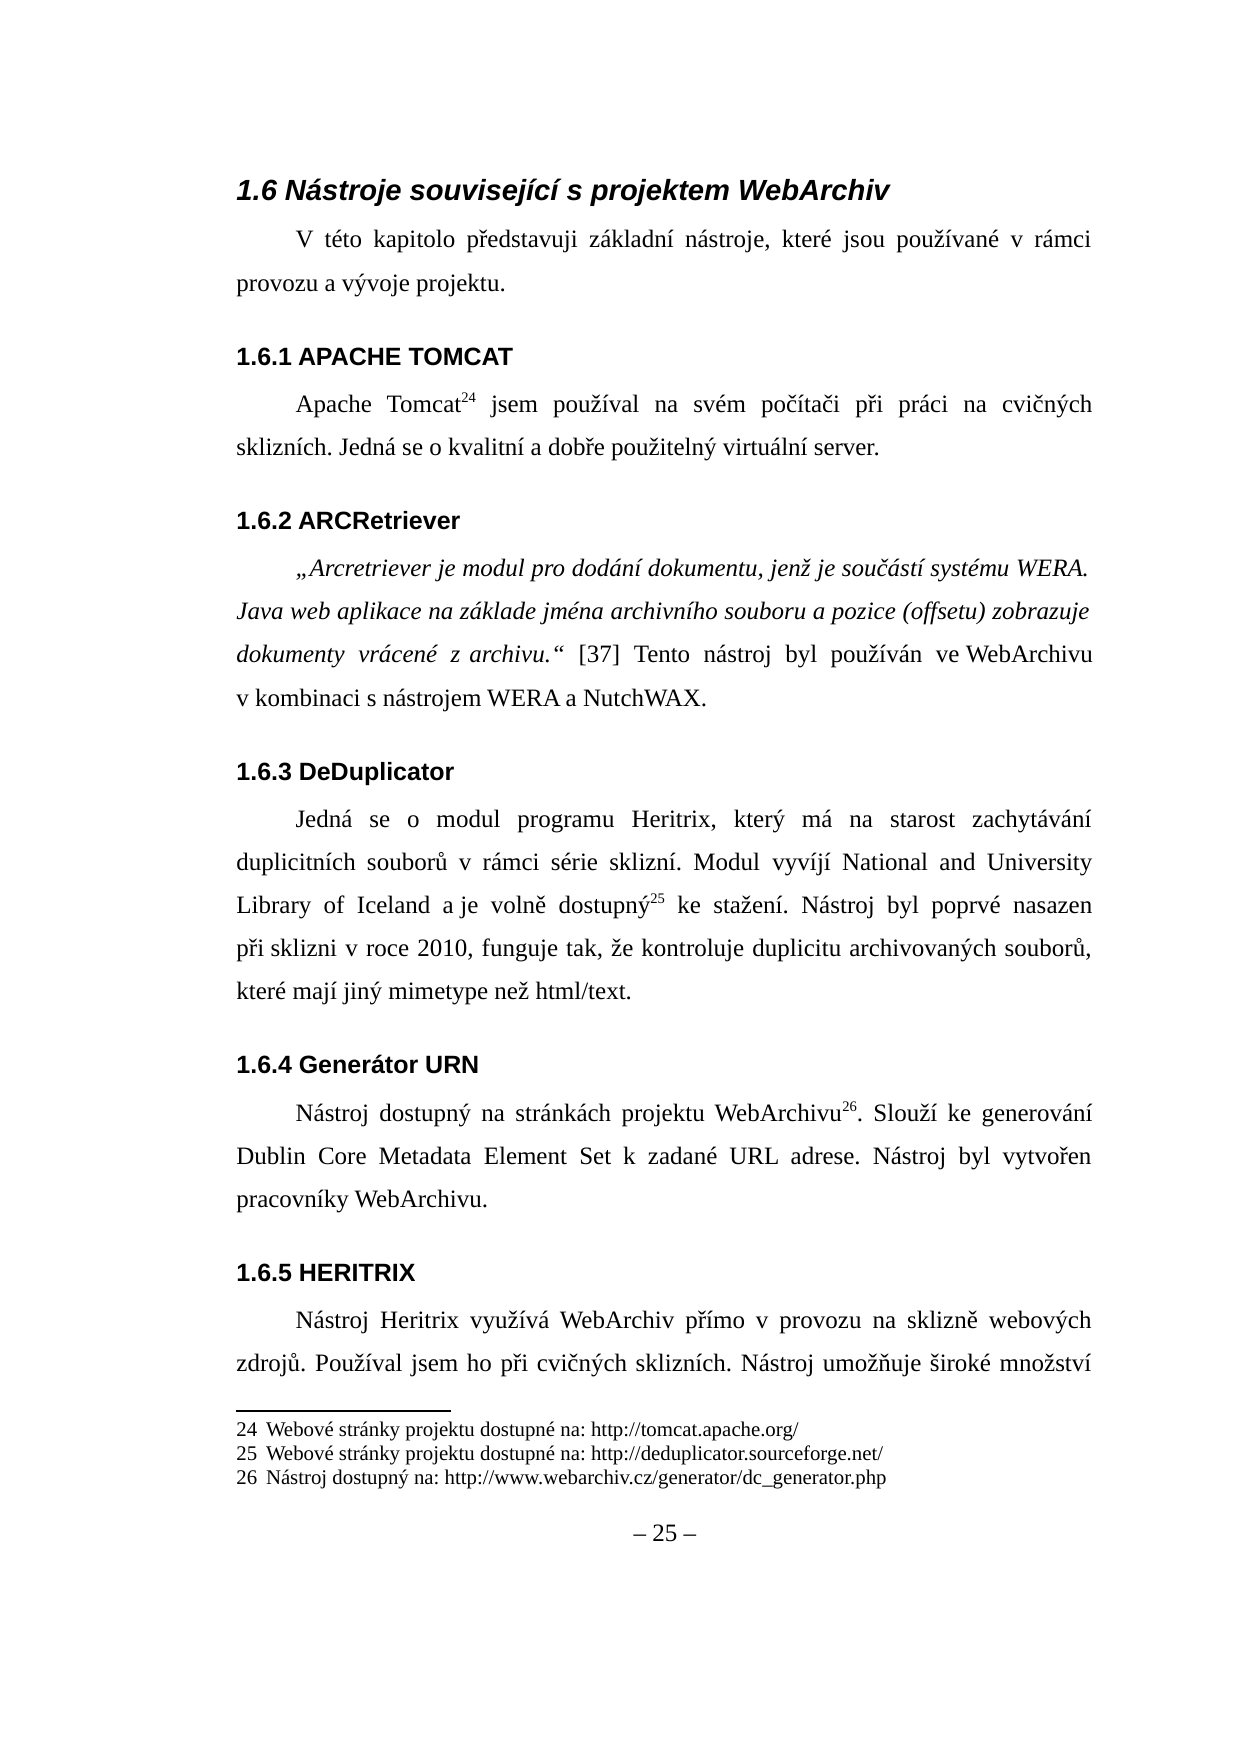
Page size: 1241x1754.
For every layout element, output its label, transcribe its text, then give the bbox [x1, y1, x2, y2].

text Nástroj Heritrix využívá WebArchiv přímo v provozu na sklizně webových zdrojů. Používal jsem ho při cvičných sklizních. Nástroj umožňuje široké množství [236, 1305, 1093, 1377]
subtitle 1.6 Nástroje související s projektem WebArchiv [236, 173, 1093, 206]
subtitle 1.6.4 Generátor URN [236, 1051, 1093, 1079]
subtitle 1.6.1 APACHE TOMCAT [236, 342, 1093, 371]
text Webové stránky projektu dostupné na: http://tomcat.apache.org/ [236, 1417, 1093, 1441]
text Webové stránky projektu dostupné na: http://deduplicator.sourceforge.net/ [236, 1441, 1093, 1465]
text Jedná se o modul programu Heritrix, který má na starost zachytávání duplicitních souborů v rámci série sklizní. Modul vyvíjí National and University Library of Iceland a je volně dostupný ke stažení. Nástroj byl poprvé nasazen při sklizni v roce 2010, funguje tak, že kontroluje duplicitu archivovaných souborů, které mají jiný mimetype než html/text. [236, 804, 1093, 1005]
subtitle 1.6.3 DeDuplicator [236, 757, 1093, 786]
subtitle 1.6.2 ARCRetriever [236, 506, 1093, 535]
text Nástroj dostupný na: http://www.webarchiv.cz/generator/dc_generator.php [236, 1465, 1093, 1489]
text Apache Tomcat jsem používal na svém počítači při práci na cvičných sklizních. Jedná se o kvalitní a dobře použitelný virtuální server. [236, 389, 1093, 461]
text Nástroj dostupný na stránkách projektu WebArchivu. Slouží ke generování Dublin Core Metadata Element Set k zadané URL adrese. Nástroj byl vytvořen pracovníky WebArchivu. [236, 1098, 1093, 1213]
text „Arcretriever je modul pro dodání dokumentu, jenž je součástí systému WERA. Java web aplikace na základe jména archivního souboru a pozice (offsetu) zobrazuje dokumenty vrácené z archivu.“ [37] Tento nástroj byl používán ve WebArchivu v kombinaci s nástrojem WERA a NutchWAX. [236, 553, 1093, 711]
subtitle 1.6.5 HERITRIX [236, 1258, 1093, 1287]
text V této kapitolo představuji základní nástroje, které jsou používané v rámci provozu a vývoje projektu. [236, 224, 1093, 296]
